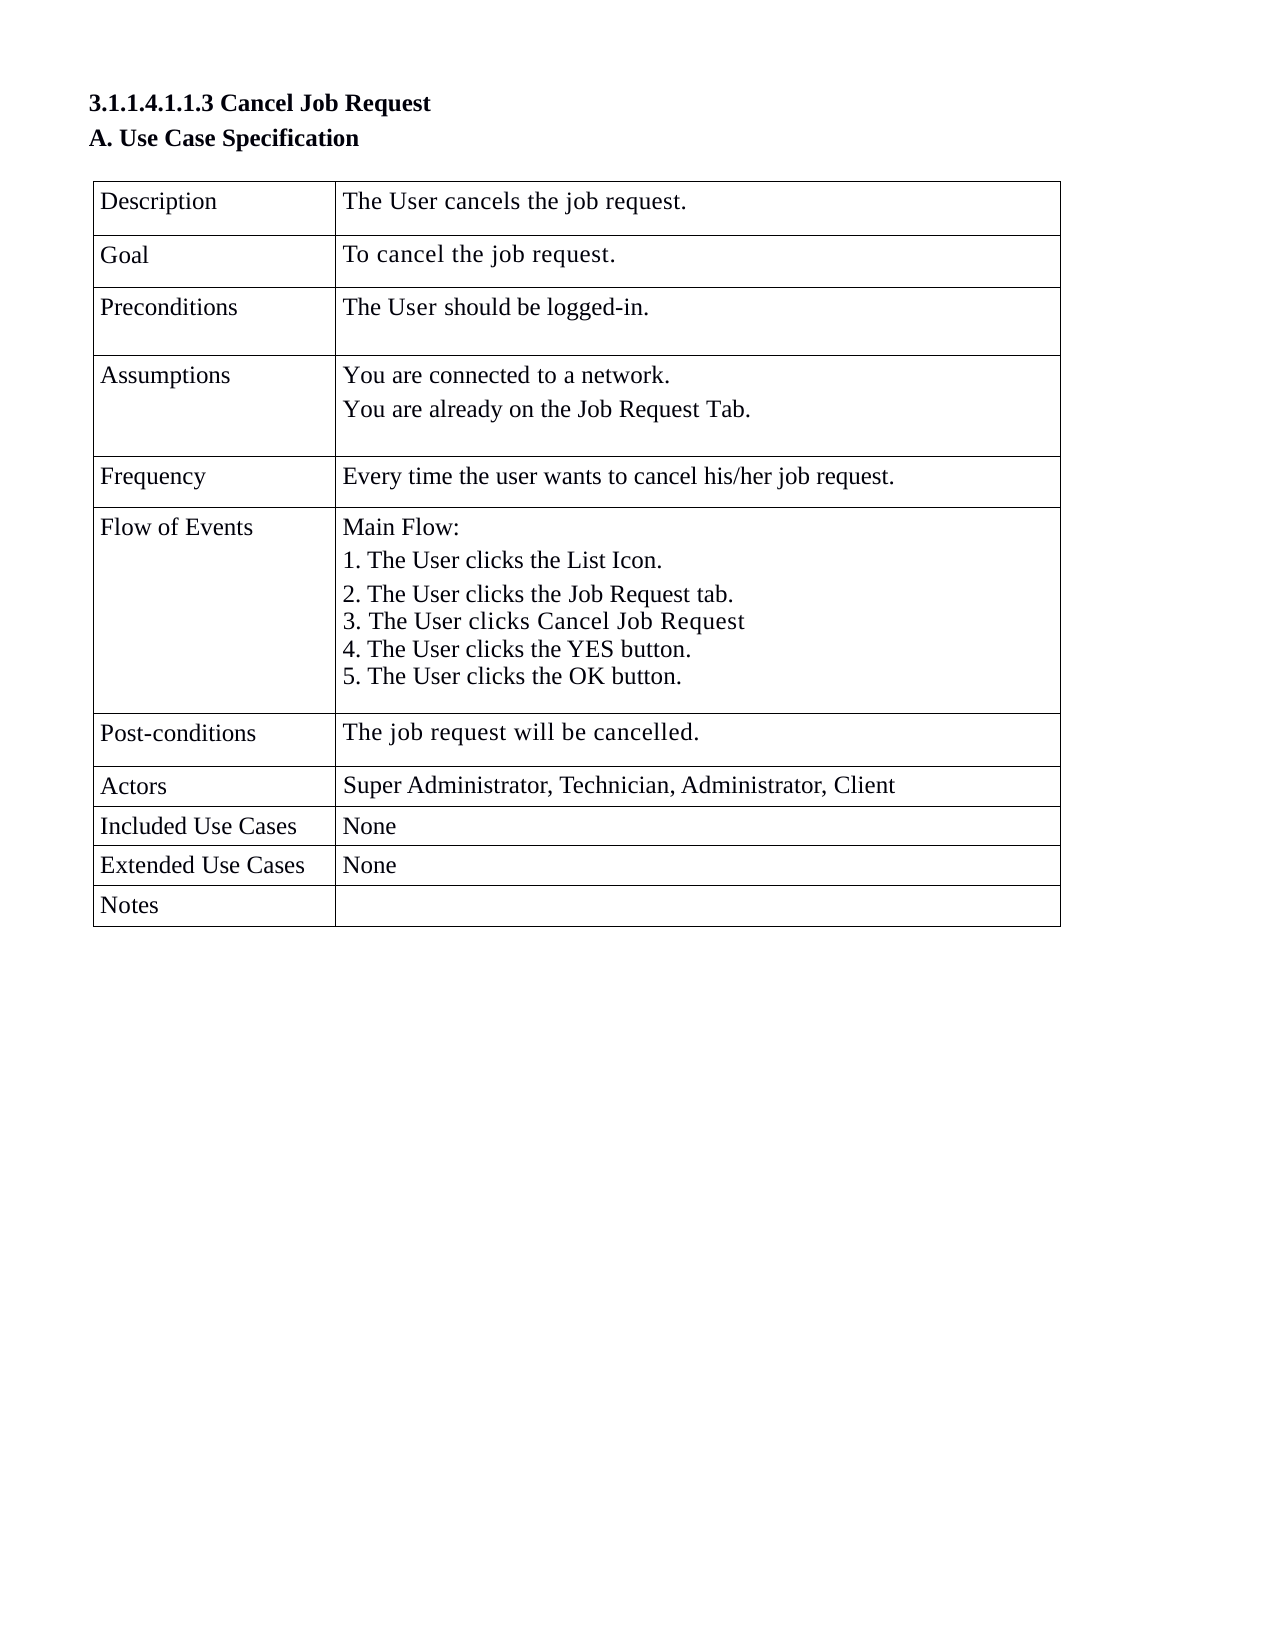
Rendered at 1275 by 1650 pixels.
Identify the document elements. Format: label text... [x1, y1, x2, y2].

table_cell You are connected to a network. You are already on the Job Request Tab. [336, 356, 1060, 456]
table_cell The job request will be cancelled. [336, 714, 1060, 766]
table_cell Every time the user wants to cancel his/her job request. [336, 457, 1060, 507]
table_cell None [336, 807, 1060, 845]
text A. Use Case Specification [88, 123, 1186, 152]
table_cell The User should be logged-in. [336, 288, 1060, 355]
table_cell Flow of Events [94, 508, 335, 713]
table_header The User cancels the job request. [336, 182, 1060, 235]
table_cell Post-conditions [94, 714, 335, 766]
table_cell Actors [94, 767, 335, 806]
table_cell To cancel the job request. [336, 236, 1060, 287]
table_cell Assumptions [94, 356, 335, 456]
table_cell Super Administrator, Technician, Administrator, Client [336, 767, 1060, 806]
table_cell Main Flow: 1. The User clicks the List Icon. 2. The User clicks the Job Request tab. 3. The User clicks Cancel Job Request 4. The User clicks the YES button. 5. The User clicks the OK button. [336, 508, 1060, 713]
text 3.1.1.4.1.1.3 Cancel Job Request [88, 88, 1186, 117]
table_cell Goal [94, 236, 335, 287]
table_cell Included Use Cases [94, 807, 335, 845]
table_cell [336, 886, 1060, 926]
table_cell Notes [94, 886, 335, 926]
table_cell Extended Use Cases [94, 846, 335, 885]
table_cell Frequency [94, 457, 335, 507]
table_cell Preconditions [94, 288, 335, 355]
table_cell None [336, 846, 1060, 885]
table_header Description [94, 182, 335, 235]
